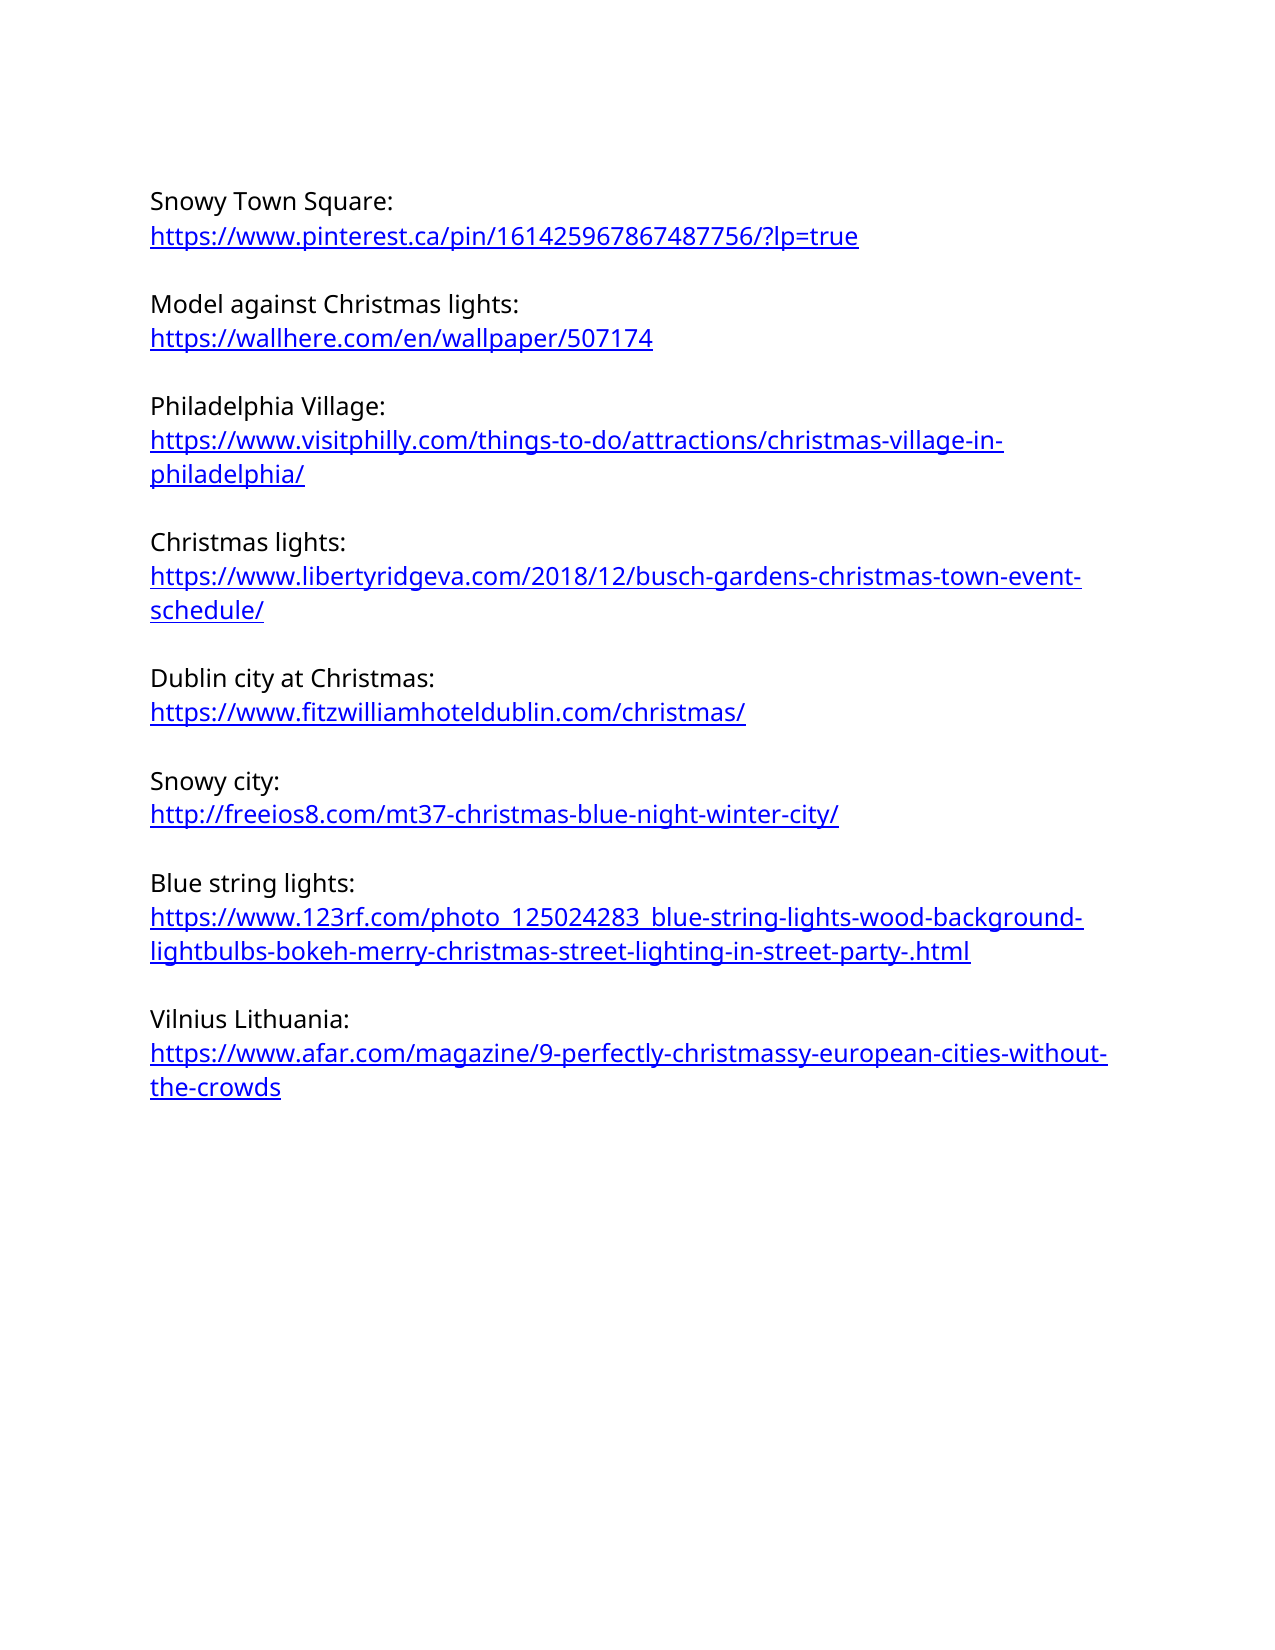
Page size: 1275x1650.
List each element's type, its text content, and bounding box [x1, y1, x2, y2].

text Vilnius Lithuania: [150, 1002, 1125, 1036]
text https://www.fitzwilliamhoteldublin.com/christmas/ [150, 695, 1125, 729]
text https://www.libertyridgeva.com/2018/12/busch-gardens-christmas-town-event-schedule/ [150, 559, 1125, 627]
text https://www.afar.com/magazine/9-perfectly-christmassy-european-cities-without-the-crowds [150, 1036, 1125, 1104]
text Snowy Town Square: [150, 184, 1125, 218]
text https://www.pinterest.ca/pin/161425967867487756/?lp=true [150, 218, 1125, 252]
text http://freeios8.com/mt37-christmas-blue-night-winter-city/ [150, 797, 1125, 831]
text Christmas lights: [150, 525, 1125, 559]
text Model against Christmas lights: [150, 286, 1125, 320]
text Dublin city at Christmas: [150, 661, 1125, 695]
text Blue string lights: [150, 865, 1125, 899]
text Philadelphia Village: [150, 388, 1125, 422]
text https://wallhere.com/en/wallpaper/507174 [150, 320, 1125, 354]
text https://www.visitphilly.com/things-to-do/attractions/christmas-village-in-philadelphia/ [150, 422, 1125, 491]
text Snowy city: [150, 763, 1125, 797]
text https://www.123rf.com/photo_125024283_blue-string-lights-wood-background-lightbulbs-bokeh-merry-christmas-street-lighting-in-street-party-.html [150, 899, 1125, 967]
